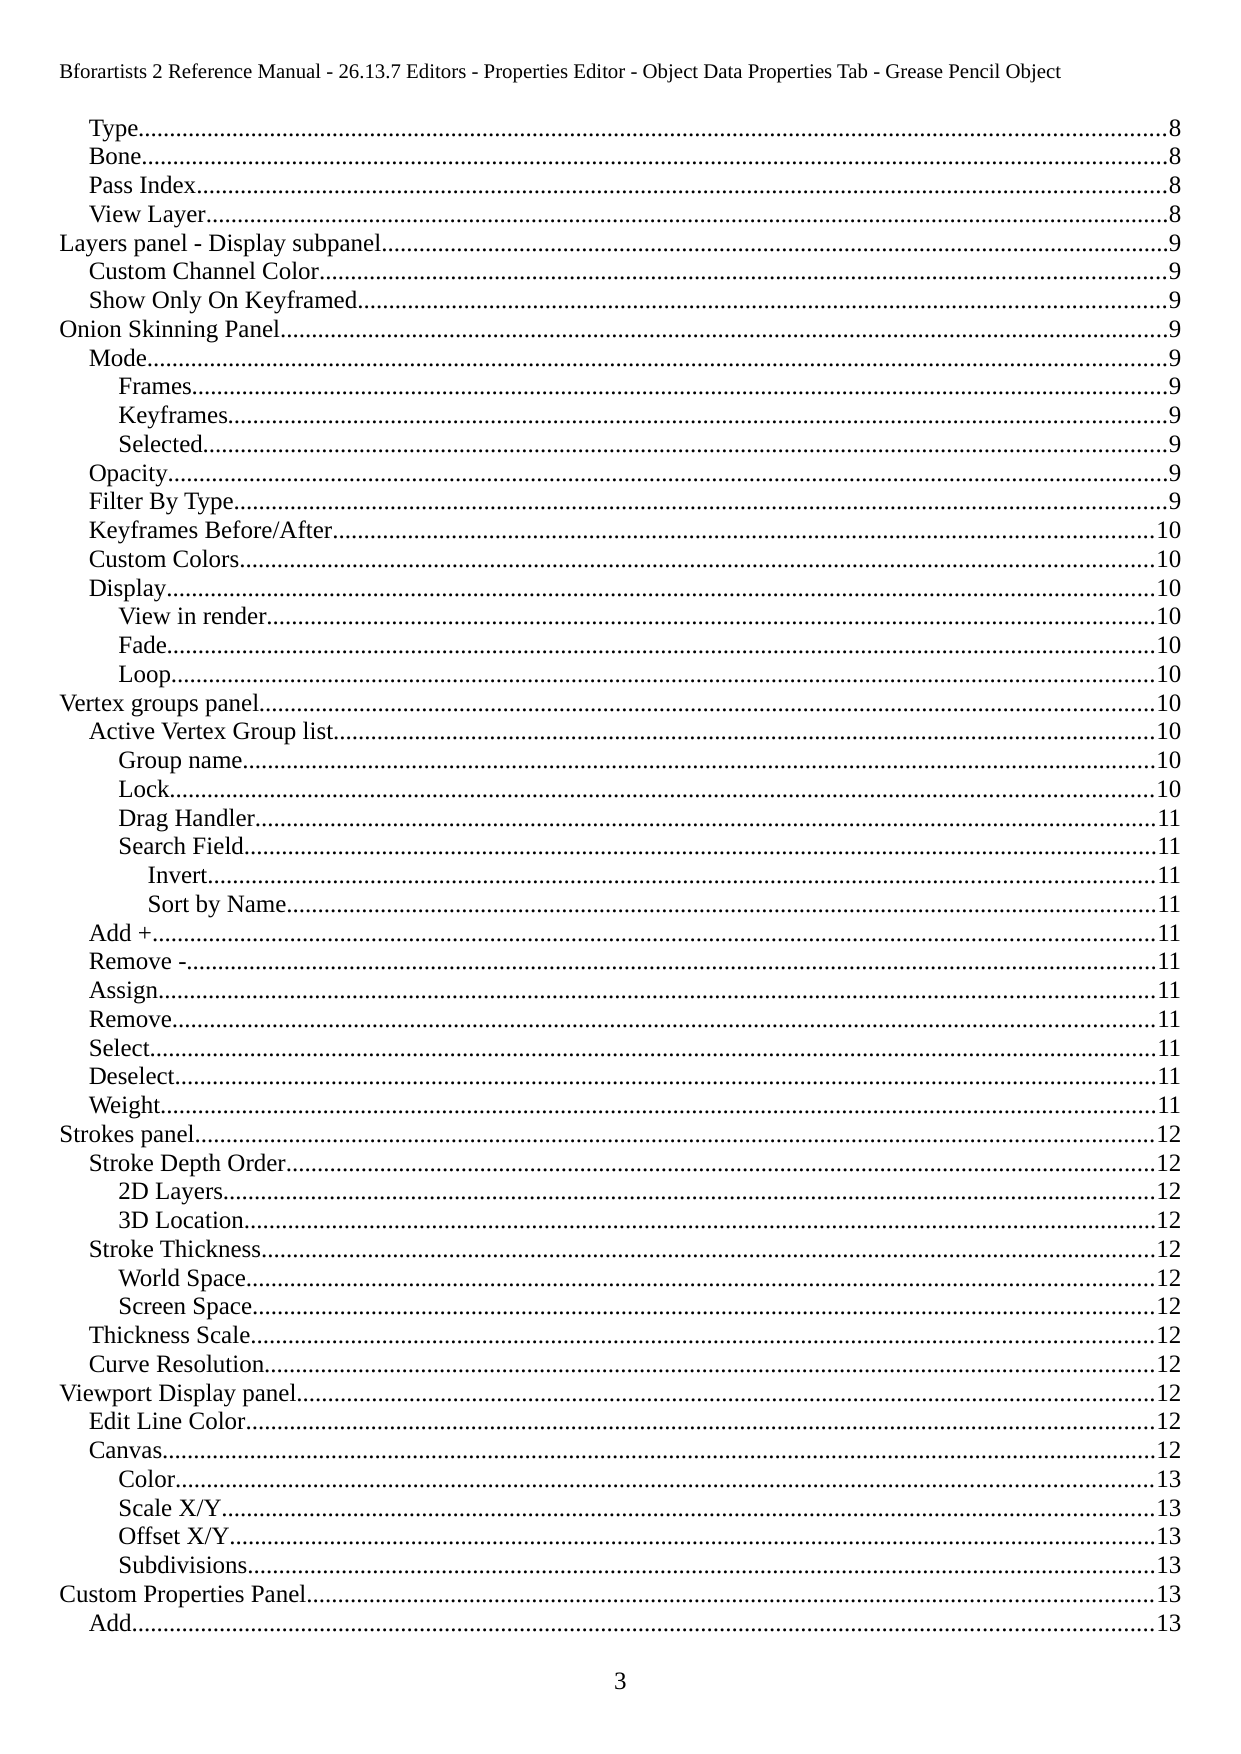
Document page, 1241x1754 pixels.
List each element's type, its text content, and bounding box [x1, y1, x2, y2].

text Deselect 11 [88, 1061, 1181, 1090]
text Stroke Depth Order 12 [88, 1148, 1181, 1176]
text Custom Properties Panel 13 [59, 1579, 1181, 1608]
text 2D Layers 12 [118, 1176, 1181, 1205]
text Viewport Display panel 12 [59, 1378, 1181, 1406]
text Thickness Scale 12 [88, 1320, 1181, 1349]
text View in render 10 [118, 601, 1181, 630]
text Vertex groups panel 10 [59, 688, 1181, 716]
text Lock 10 [118, 774, 1181, 803]
text Frames 9 [118, 371, 1181, 400]
text Color 13 [118, 1464, 1181, 1493]
text Custom Channel Color 9 [88, 256, 1181, 285]
text Canvas 12 [88, 1435, 1181, 1464]
text Drag Handler 11 [118, 803, 1181, 831]
text Screen Space 12 [118, 1291, 1181, 1320]
text World Space 12 [118, 1263, 1181, 1291]
text Assign 11 [88, 975, 1181, 1004]
text Type 8 [88, 113, 1181, 141]
text Strokes panel 12 [59, 1119, 1181, 1148]
text Loop 10 [118, 659, 1181, 688]
text Invert 11 [147, 860, 1181, 889]
text Onion Skinning Panel 9 [59, 314, 1181, 343]
text Filter By Type 9 [88, 486, 1181, 515]
text Search Field 11 [118, 831, 1181, 860]
text Weight 11 [88, 1090, 1181, 1119]
text Active Vertex Group list 10 [88, 716, 1181, 745]
text Add 13 [88, 1608, 1181, 1636]
text Scale X/Y 13 [118, 1493, 1181, 1521]
text Stroke Thickness 12 [88, 1234, 1181, 1263]
text Offset X/Y 13 [118, 1521, 1181, 1550]
text Mode 9 [88, 343, 1181, 371]
text Fade 10 [118, 630, 1181, 659]
text Layers panel - Display subpanel 9 [59, 228, 1181, 256]
text View Layer 8 [88, 199, 1181, 228]
text Custom Colors 10 [88, 544, 1181, 573]
text Selected 9 [118, 429, 1181, 458]
text Show Only On Keyframed 9 [88, 285, 1181, 314]
text Pass Index 8 [88, 170, 1181, 199]
text Bone 8 [88, 141, 1181, 170]
text Curve Resolution 12 [88, 1349, 1181, 1378]
text Remove - 11 [88, 946, 1181, 975]
text Subdivisions 13 [118, 1550, 1181, 1579]
text Keyframes 9 [118, 400, 1181, 429]
text Opacity 9 [88, 458, 1181, 486]
text Display 10 [88, 573, 1181, 601]
text Add + 11 [88, 918, 1181, 946]
text Edit Line Color 12 [88, 1406, 1181, 1435]
text 3D Location 12 [118, 1205, 1181, 1234]
text Sort by Name 11 [147, 889, 1181, 918]
text Group name 10 [118, 745, 1181, 774]
text Select 11 [88, 1033, 1181, 1061]
text Remove 11 [88, 1004, 1181, 1033]
text Keyframes Before/After 10 [88, 515, 1181, 544]
